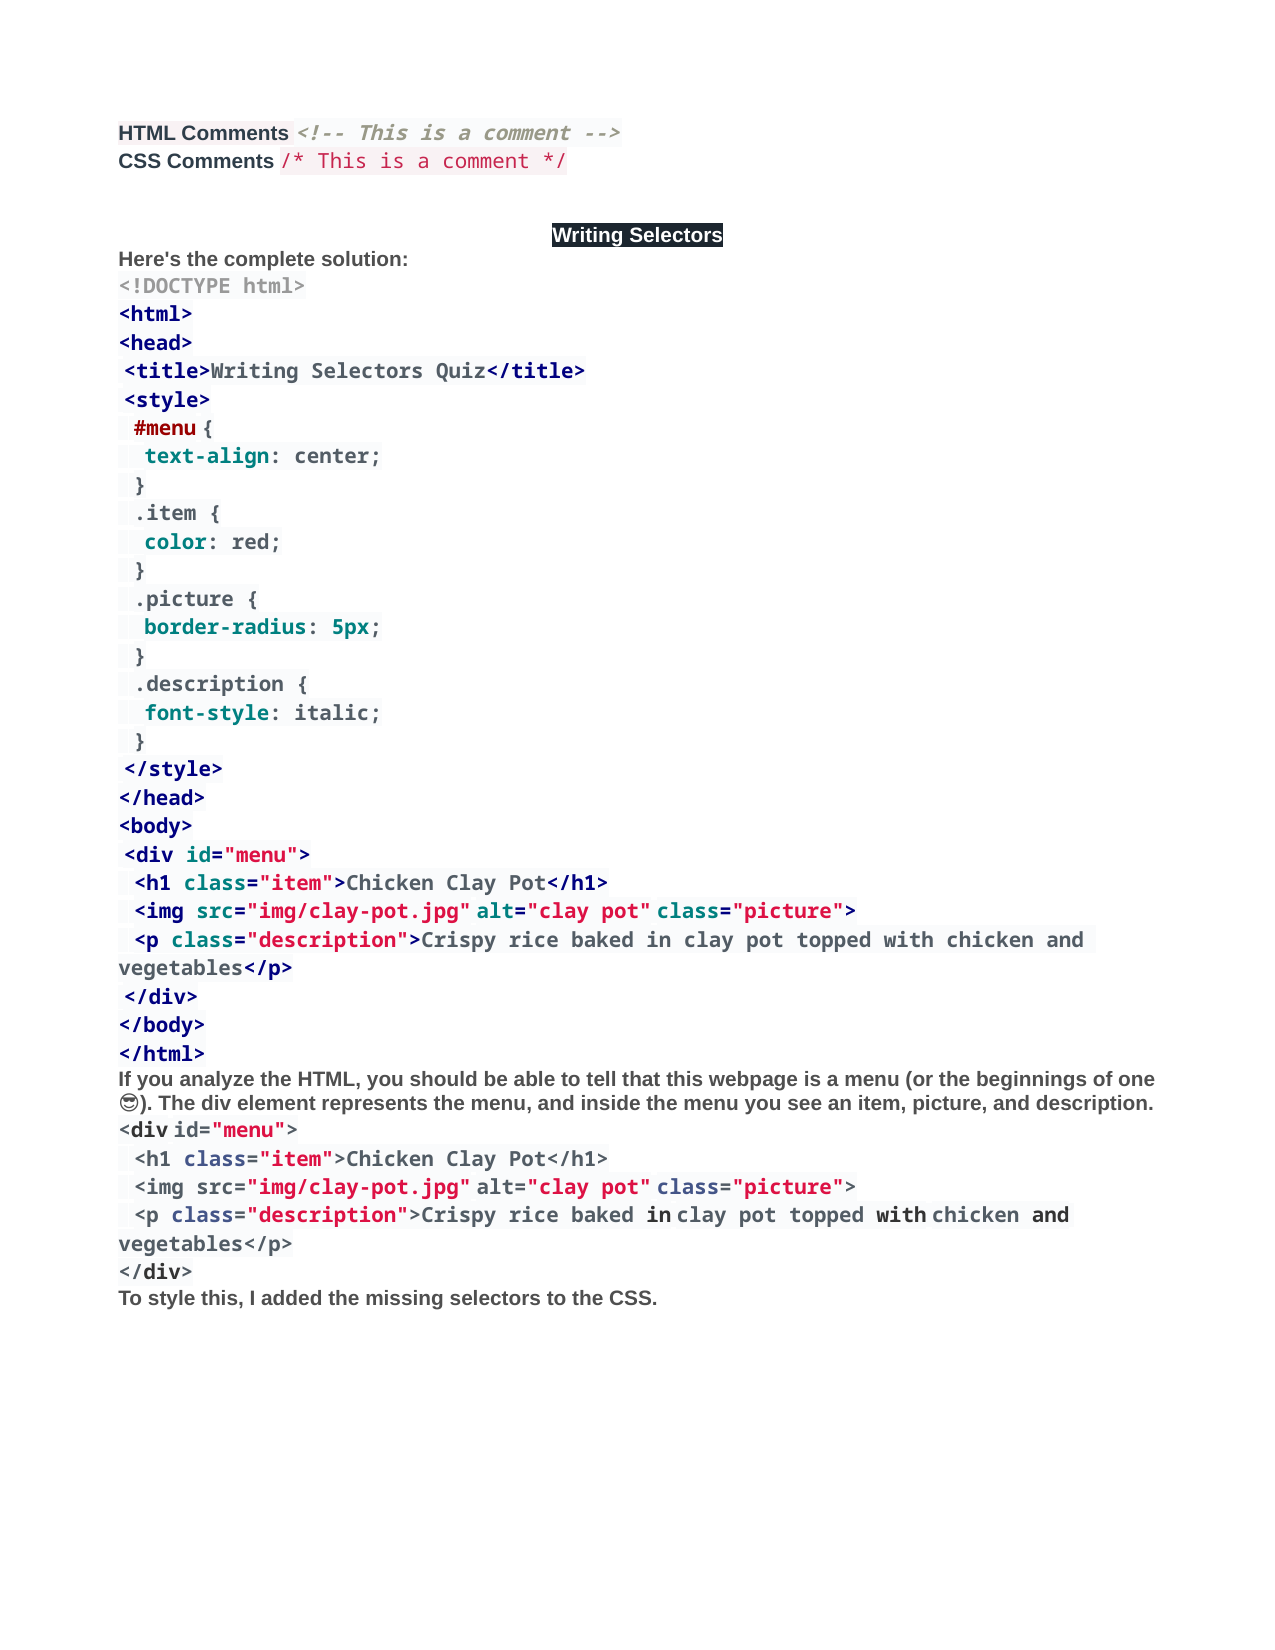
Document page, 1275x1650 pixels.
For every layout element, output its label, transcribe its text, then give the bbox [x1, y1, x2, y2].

subtitle Here's the complete solution: [118, 247, 1157, 271]
subtitle If you analyze the HTML, you should be able to tell that this webpage is a menu (or the beginnings of one 😎). The div element represents the menu, and inside the menu you see an item, picture, and description. [118, 1067, 1157, 1115]
subtitle <!DOCTYPE html> <html> <head> <title>Writing Selectors Quiz</title> <style> #menu { text-align: center; } .item { color: red; } .picture { border-radius: 5px; } .description { font-style: italic; } </style> </head> <body> <div id="menu"> <h1 class="item">Chicken Clay Pot</h1> <img src="img/clay-pot.jpg" alt="clay pot" class="picture"> <p class="description">Crispy rice baked in clay pot topped with chicken and vegetables</p> </div> </body> </html> [118, 271, 1157, 1067]
subtitle CSS Comments /* This is a comment */ [118, 147, 1157, 175]
subtitle <div id="menu"> <h1 class="item">Chicken Clay Pot</h1> <img src="img/clay-pot.jpg" alt="clay pot" class="picture"> <p class="description">Crispy rice baked in clay pot topped with chicken and vegetables</p> </div> [118, 1115, 1157, 1286]
subtitle Writing Selectors [141, 223, 1134, 247]
subtitle To style this, I added the missing selectors to the CSS. [118, 1286, 1157, 1310]
subtitle HTML Comments <!-- This is a comment --> [118, 118, 1157, 147]
